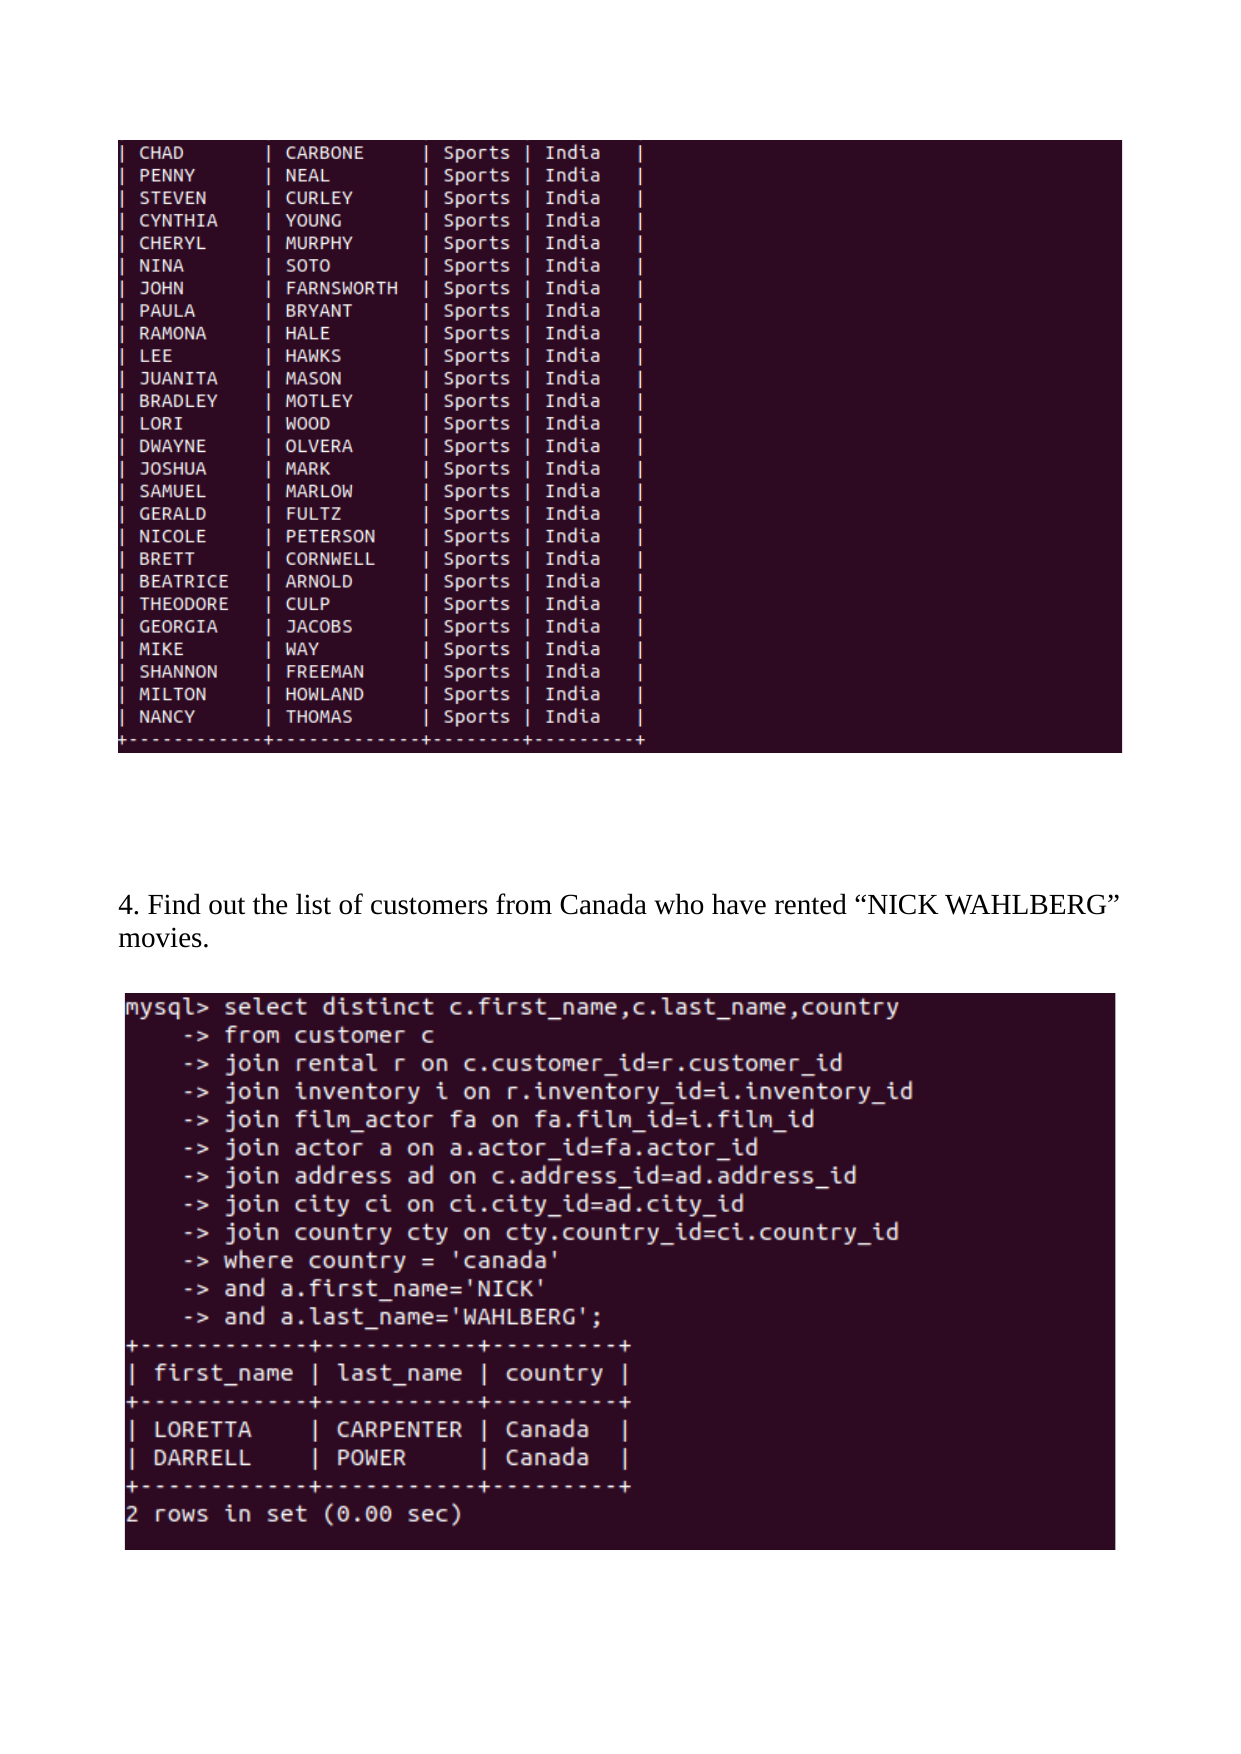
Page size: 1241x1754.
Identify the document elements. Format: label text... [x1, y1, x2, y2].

picture [118, 140, 1123, 753]
text 4. Find out the list of customers from Canada who have rented “NICK WAHLBERG” movies. [118, 887, 1122, 954]
picture [124, 993, 1116, 1550]
